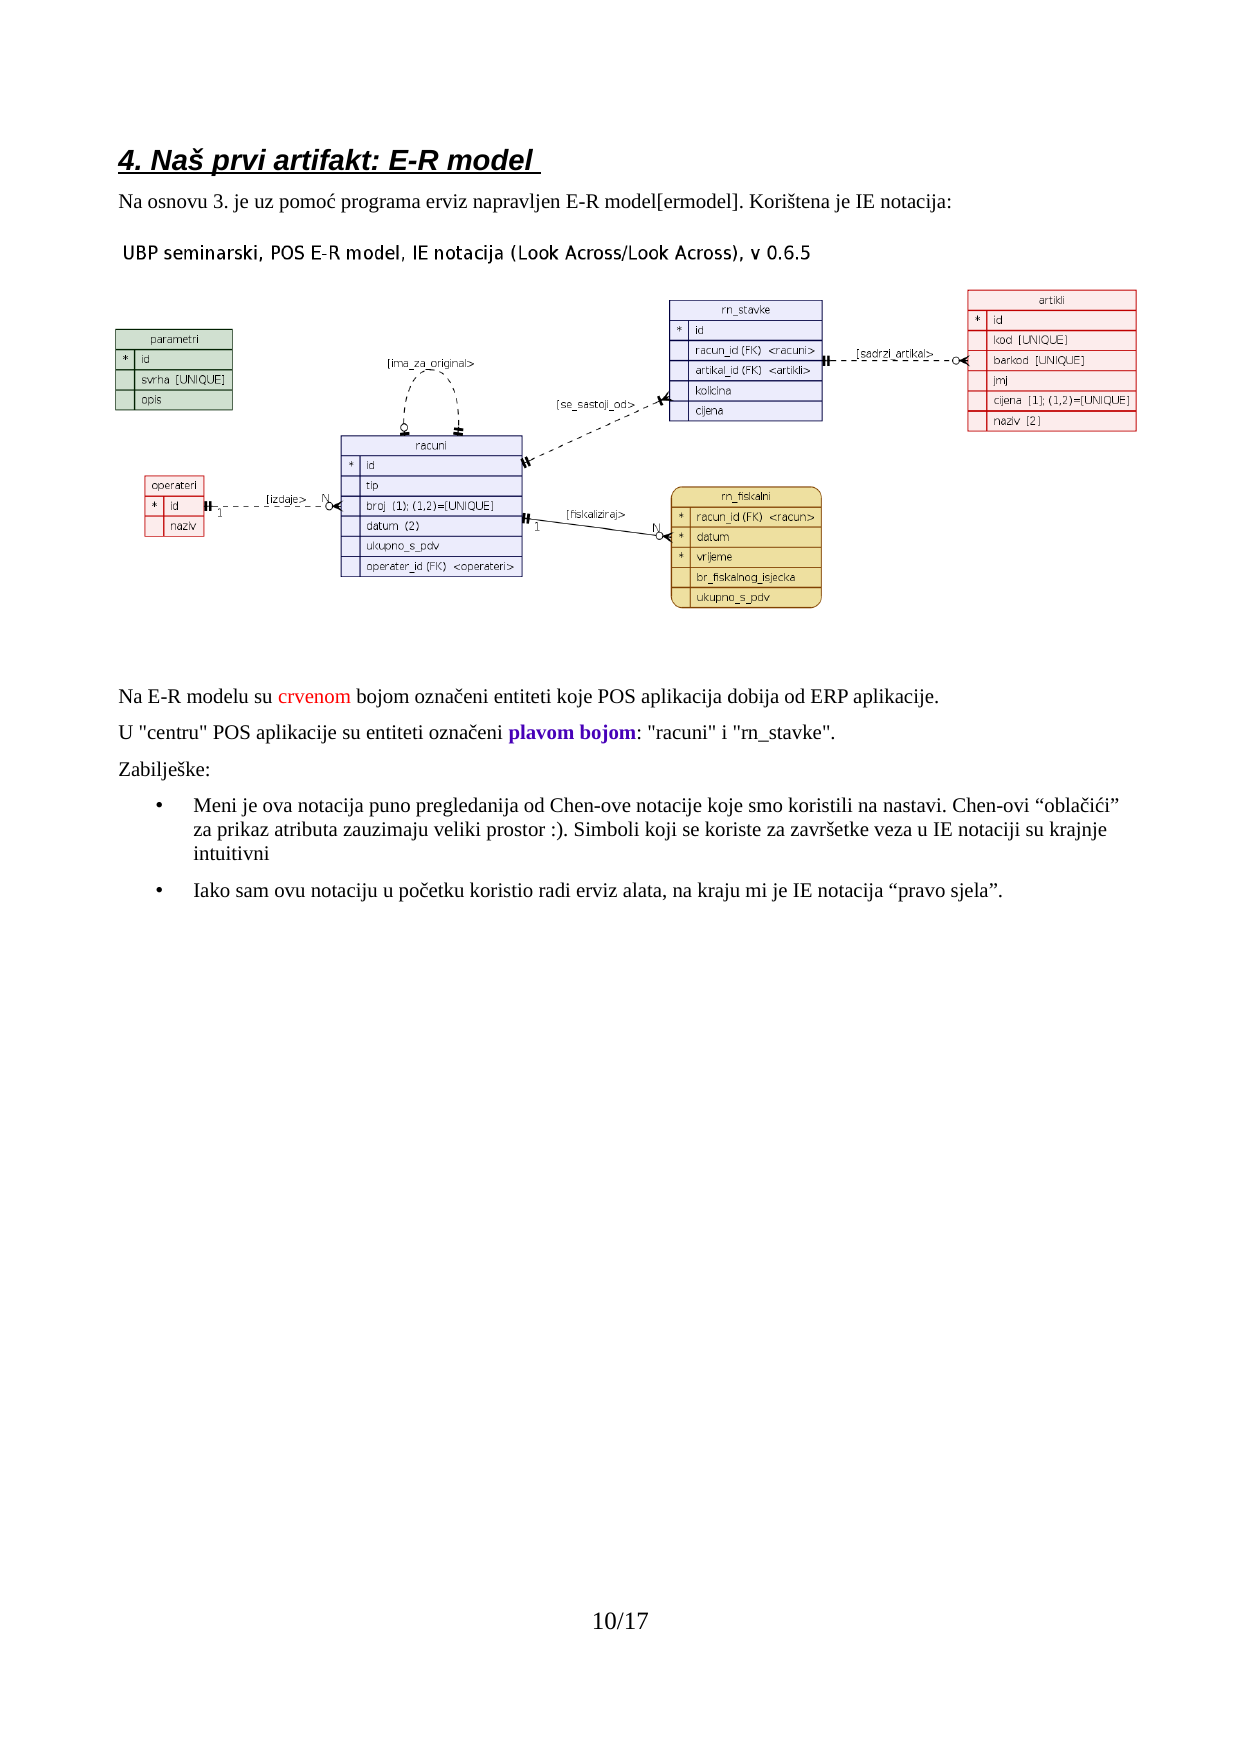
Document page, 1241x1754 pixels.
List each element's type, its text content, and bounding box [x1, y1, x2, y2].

text Zabilješke: [118, 757, 1122, 781]
list Meni je ova notacija puno pregledanija od Chen-ove notacije koje smo koristili na nastavi. Chen-ovi “oblačići” za prikaz atributa zauzimaju veliki prostor :). Simboli koji se koriste za završetke veza u IE notaciji su krajnje intuitivni [156, 793, 1122, 865]
picture [112, 235, 1139, 611]
text U "centru" POS aplikacije su entiteti označeni plavom bojom: "racuni" i "rn_stavke". [118, 720, 1122, 744]
text Na osnovu 3. je uz pomoć programa erviz napravljen E-R model[ermodel]. Korištena je IE notacija: [118, 189, 1122, 213]
subtitle 4. Naš prvi artifakt: E-R model [118, 143, 1122, 177]
text Na E-R modelu su crvenom bojom označeni entiteti koje POS aplikacija dobija od ERP aplikacije. [118, 683, 1122, 708]
list Iako sam ovu notaciju u početku koristio radi erviz alata, na kraju mi je IE notacija “pravo sjela”. [156, 878, 1122, 902]
